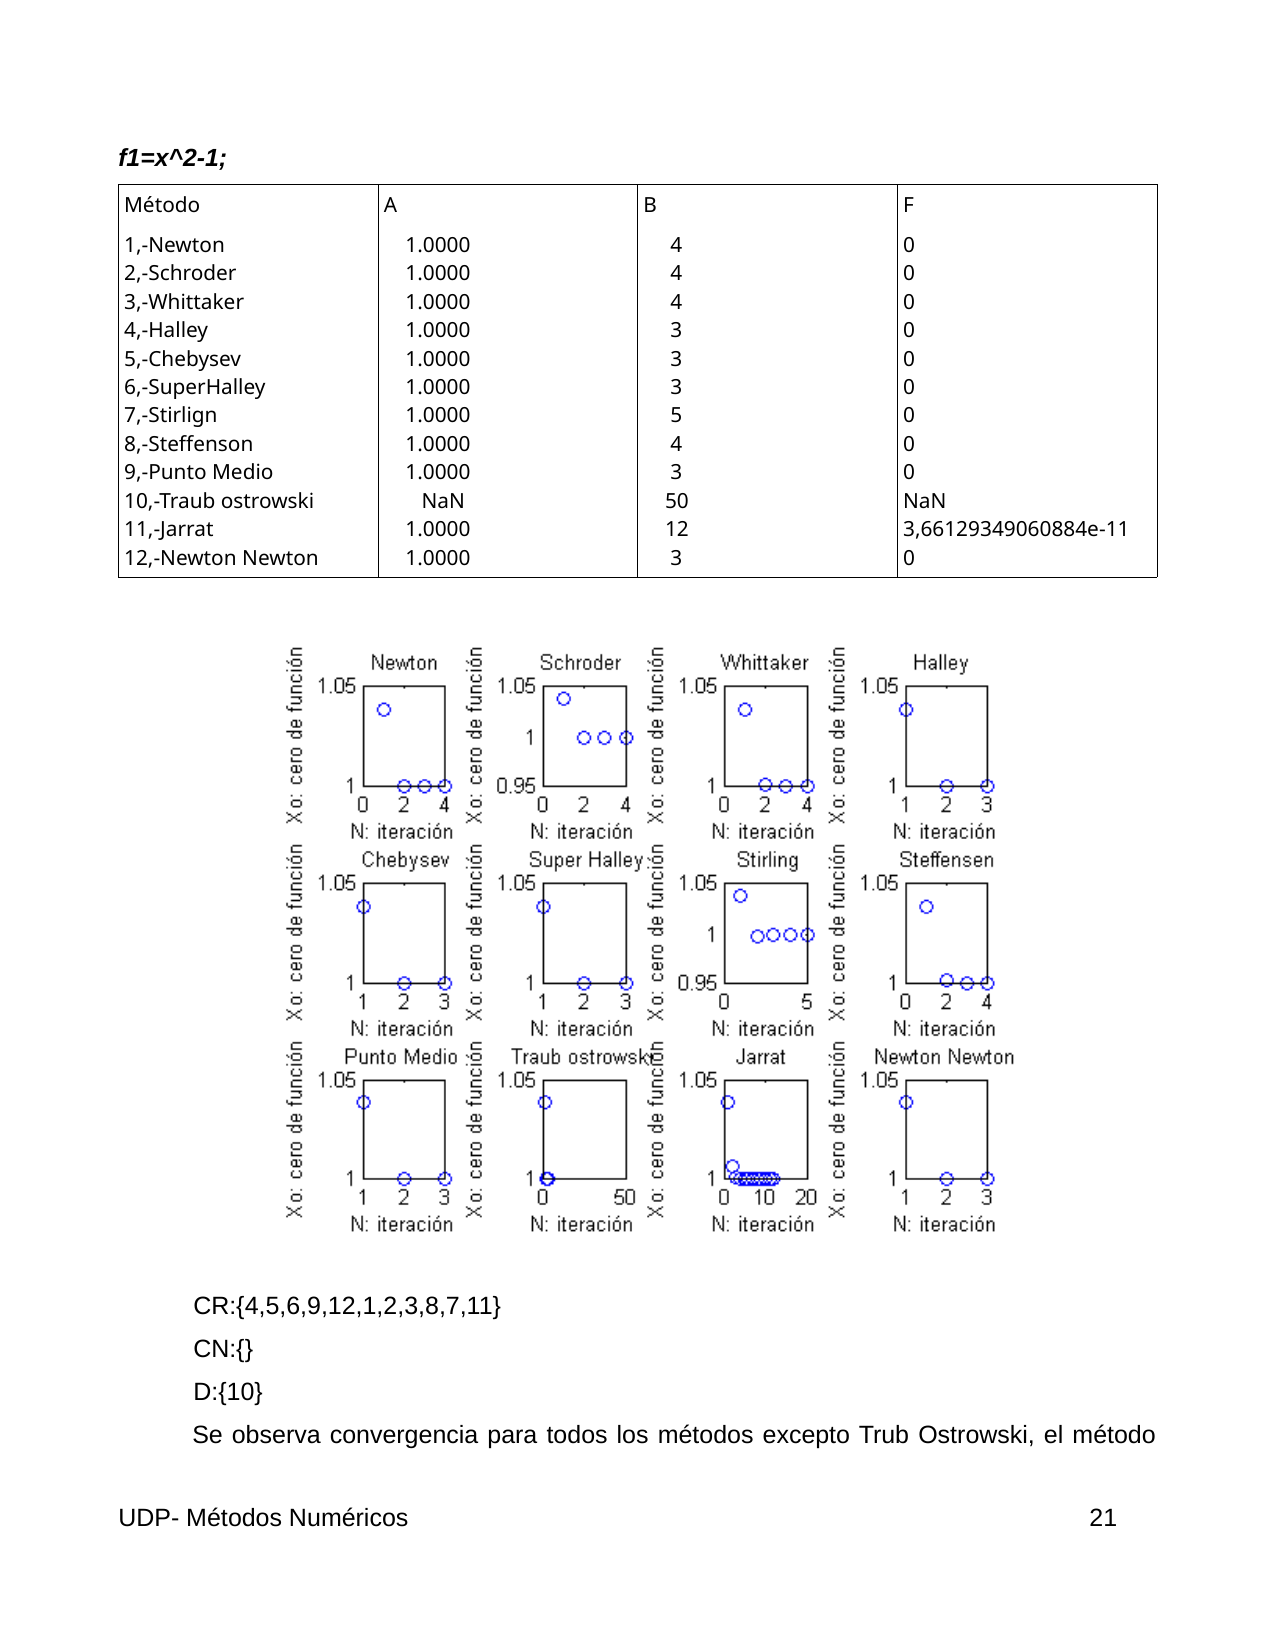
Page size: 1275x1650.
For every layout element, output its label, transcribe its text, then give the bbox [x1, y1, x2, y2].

table_header F [898, 185, 1157, 224]
table_header B [638, 185, 897, 224]
table_cell 4 4 4 3 3 3 5 4 3 50 12 3 [638, 224, 897, 577]
subtitle f1=x^2-1; [118, 143, 1157, 172]
table_cell 0 0 0 0 0 0 0 0 0 NaN 3,66129349060884e-11 0 [898, 224, 1157, 577]
text Se observa convergencia para todos los métodos excepto Trub Ostrowski, el método [118, 1420, 1157, 1449]
table_header A [379, 185, 637, 224]
table_cell 1.0000 1.0000 1.0000 1.0000 1.0000 1.0000 1.0000 1.0000 1.0000 NaN 1.0000 1.0000 [379, 224, 637, 577]
table_header Método [119, 185, 378, 224]
list CN:{} [156, 1334, 1157, 1362]
table_cell 1,-Newton 2,-Schroder 3,-Whittaker 4,-Halley 5,-Chebysev 6,-SuperHalley 7,-Stirlign 8,-Steffenson 9,-Punto Medio 10,-Traub ostrowski 11,-Jarrat 12,-Newton Newton [119, 224, 378, 577]
list CR:{4,5,6,9,12,1,2,3,8,7,11} [156, 620, 1157, 1319]
picture [199, 620, 1076, 1277]
list D:{10} [156, 1377, 1157, 1406]
